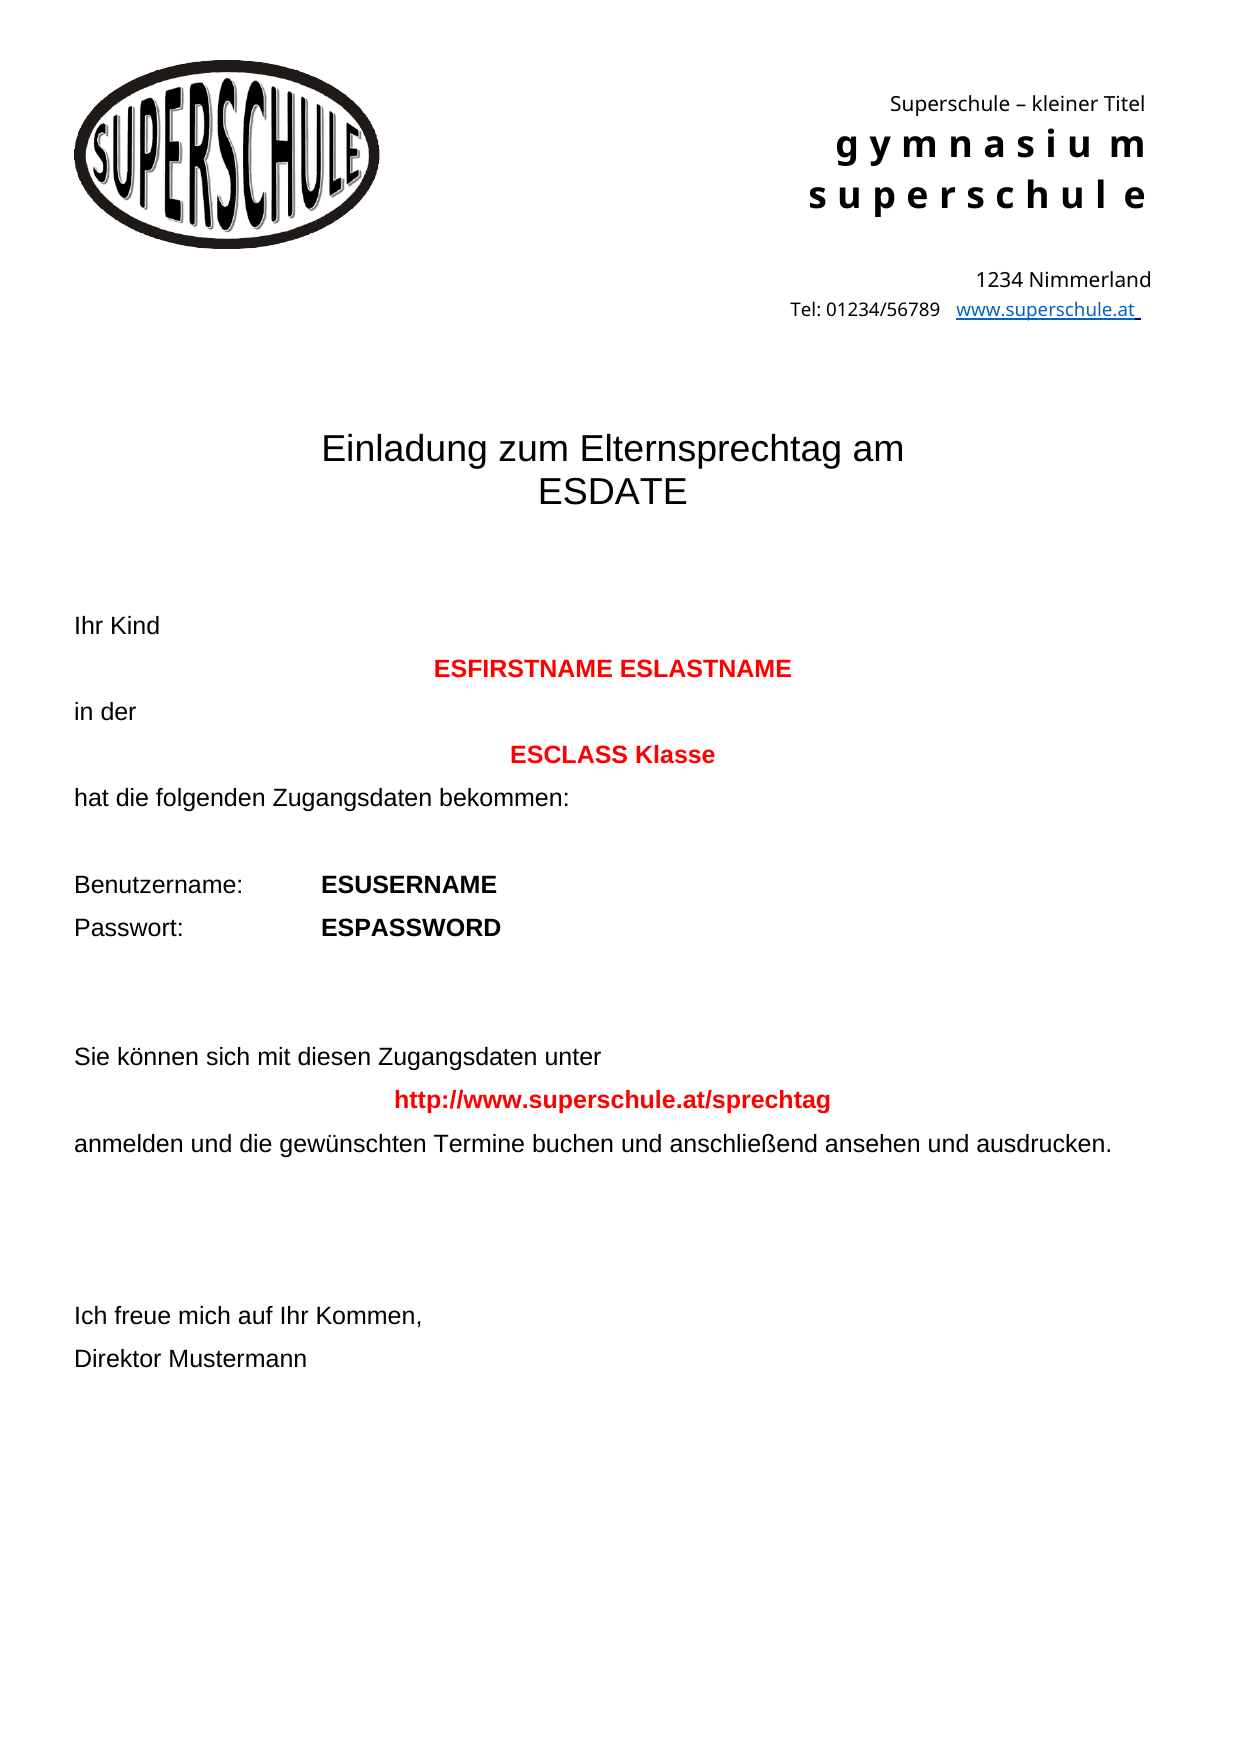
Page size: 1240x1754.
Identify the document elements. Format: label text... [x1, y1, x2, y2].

text Einladung zum Elternsprechtag am [74, 426, 1152, 469]
text ESFIRSTNAME ESLASTNAME [74, 654, 1152, 683]
text hat die folgenden Zugangsdaten bekommen: [74, 783, 1152, 812]
text http://www.superschule.at/sprechtag [74, 1085, 1152, 1114]
text Superschule – kleiner Titel [694, 88, 1152, 117]
text Ihr Kind [74, 611, 1152, 639]
text gymnasiu m [709, 117, 1152, 168]
text Sie können sich mit diesen Zugangsdaten unter [74, 1042, 1152, 1071]
text ESDATE [74, 469, 1152, 513]
text in der [74, 697, 1152, 726]
text Ich freue mich auf Ihr Kommen, [74, 1301, 1152, 1330]
text Direktor Mustermann [74, 1344, 1152, 1373]
text Tel: 01234/56789 www.superschule.at [738, 293, 1152, 323]
text Benutzername: ESUSERNAME [74, 869, 1152, 898]
text Passwort: ESPASSWORD [74, 913, 1152, 942]
text ESCLASS Klasse [74, 740, 1152, 769]
text anmelden und die gewünschten Termine buchen und anschließend ansehen und ausdrucken. [74, 1128, 1152, 1157]
text 1234 Nimmerland [738, 265, 1152, 293]
text superschul e [709, 168, 1152, 219]
